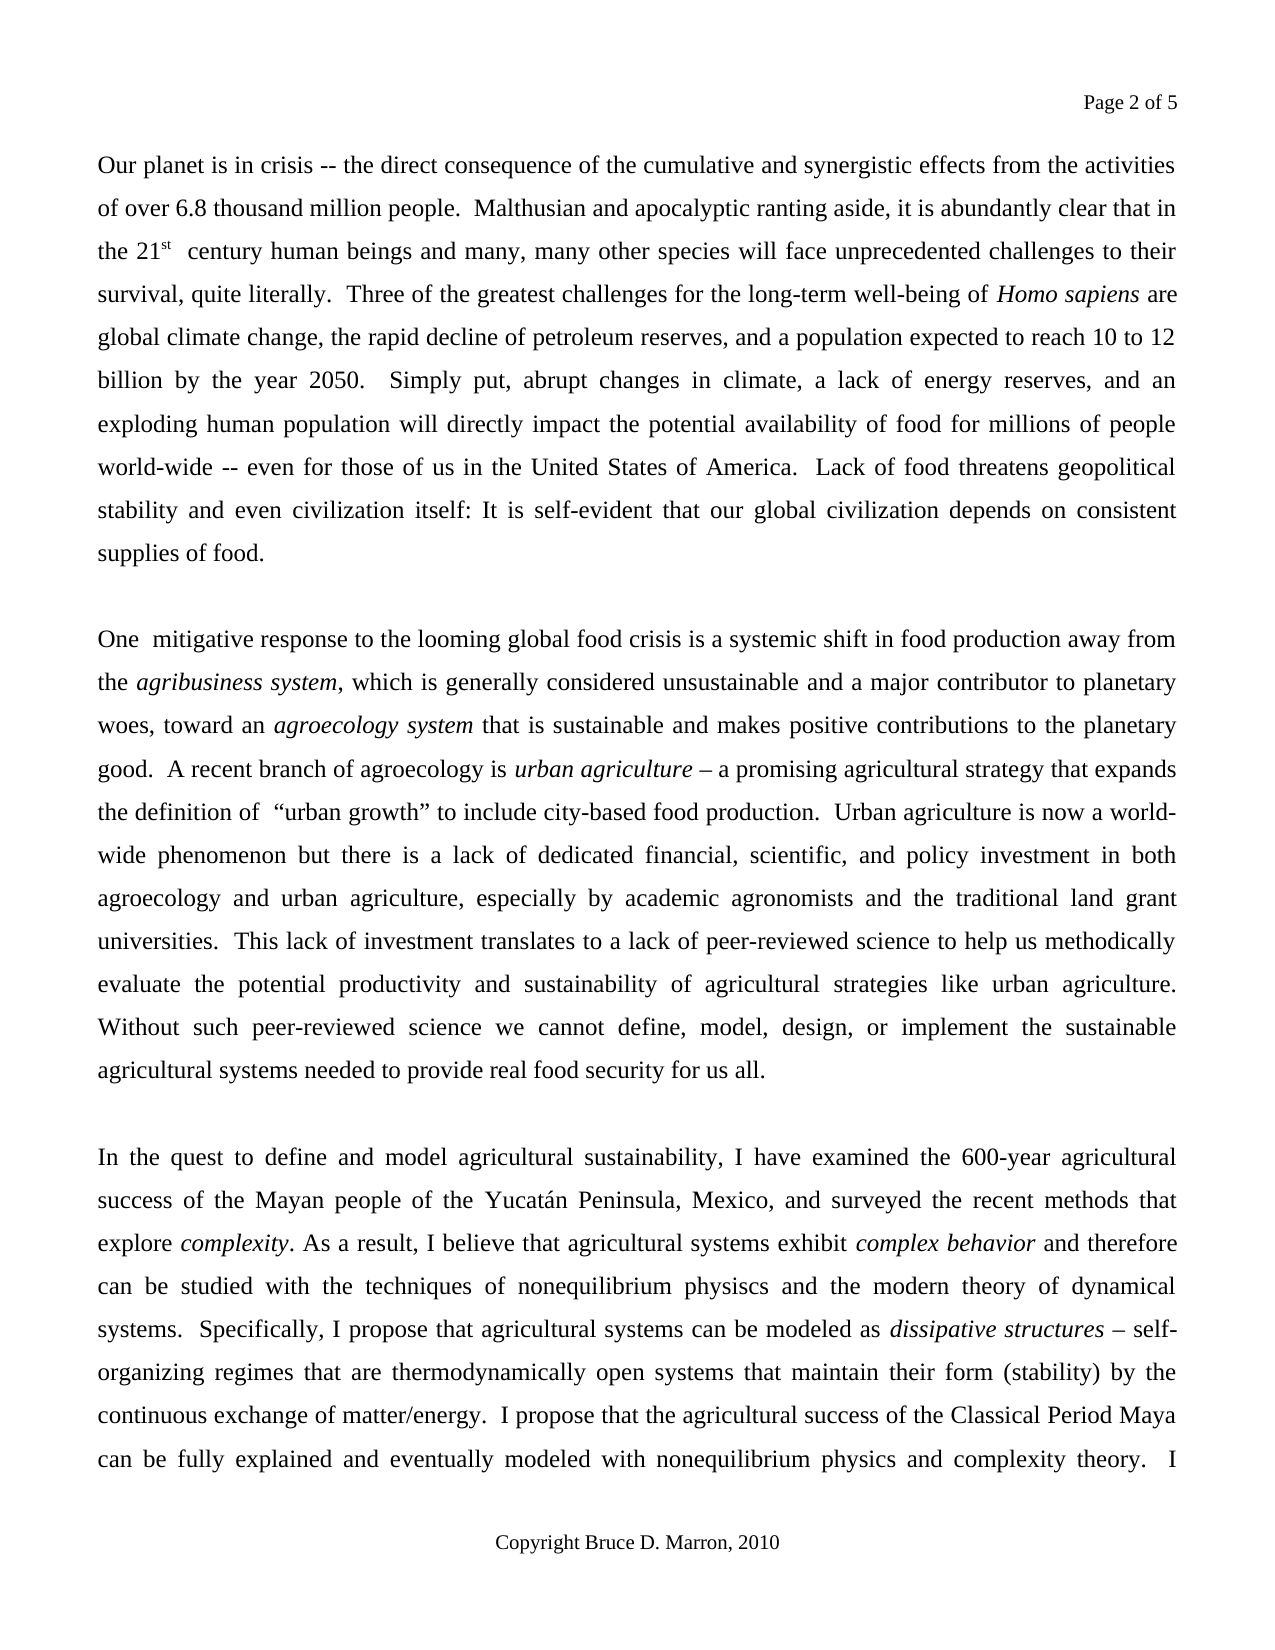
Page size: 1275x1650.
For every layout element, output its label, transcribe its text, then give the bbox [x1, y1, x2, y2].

text One mitigative response to the looming global food crisis is a systemic shift in food production away from the agribusiness system, which is generally considered unsustainable and a major contributor to planetary woes, toward an agroecology system that is sustainable and makes positive contributions to the planetary good. A recent branch of agroecology is urban agriculture – a promising agricultural strategy that expands the definition of “urban growth” to include city-based food production. Urban agriculture is now a world-wide phenomenon but there is a lack of dedicated financial, scientific, and policy investment in both agroecology and urban agriculture, especially by academic agronomists and the traditional land grant universities. This lack of investment translates to a lack of peer-reviewed science to help us methodically evaluate the potential productivity and sustainability of agricultural strategies like urban agriculture. Without such peer-reviewed science we cannot define, model, design, or implement the sustainable agricultural systems needed to provide real food security for us all. [97, 624, 1177, 1084]
text Our planet is in crisis -- the direct consequence of the cumulative and synergistic effects from the activities of over 6.8 thousand million people. Malthusian and apocalyptic ranting aside, it is abundantly clear that in the 21st century human beings and many, many other species will face unprecedented challenges to their survival, quite literally. Three of the greatest challenges for the long-term well-being of Homo sapiens are global climate change, the rapid decline of petroleum reserves, and a population expected to reach 10 to 12 billion by the year 2050. Simply put, abrupt changes in climate, a lack of energy reserves, and an exploding human population will directly impact the potential availability of food for millions of people world-wide -- even for those of us in the United States of America. Lack of food threatens geopolitical stability and even civilization itself: It is self-evident that our global civilization depends on consistent supplies of food. [97, 150, 1177, 567]
text In the quest to define and model agricultural sustainability, I have examined the 600-year agricultural success of the Mayan people of the Yucatán Peninsula, Mexico, and surveyed the recent methods that explore complexity. As a result, I believe that agricultural systems exhibit complex behavior and therefore can be studied with the techniques of nonequilibrium physiscs and the modern theory of dynamical systems. Specifically, I propose that agricultural systems can be modeled as dissipative structures – self-organizing regimes that are thermodynamically open systems that maintain their form (stability) by the continuous exchange of matter/energy. I propose that the agricultural success of the Classical Period Maya can be fully explained and eventually modeled with nonequilibrium physics and complexity theory. I [97, 1142, 1177, 1472]
